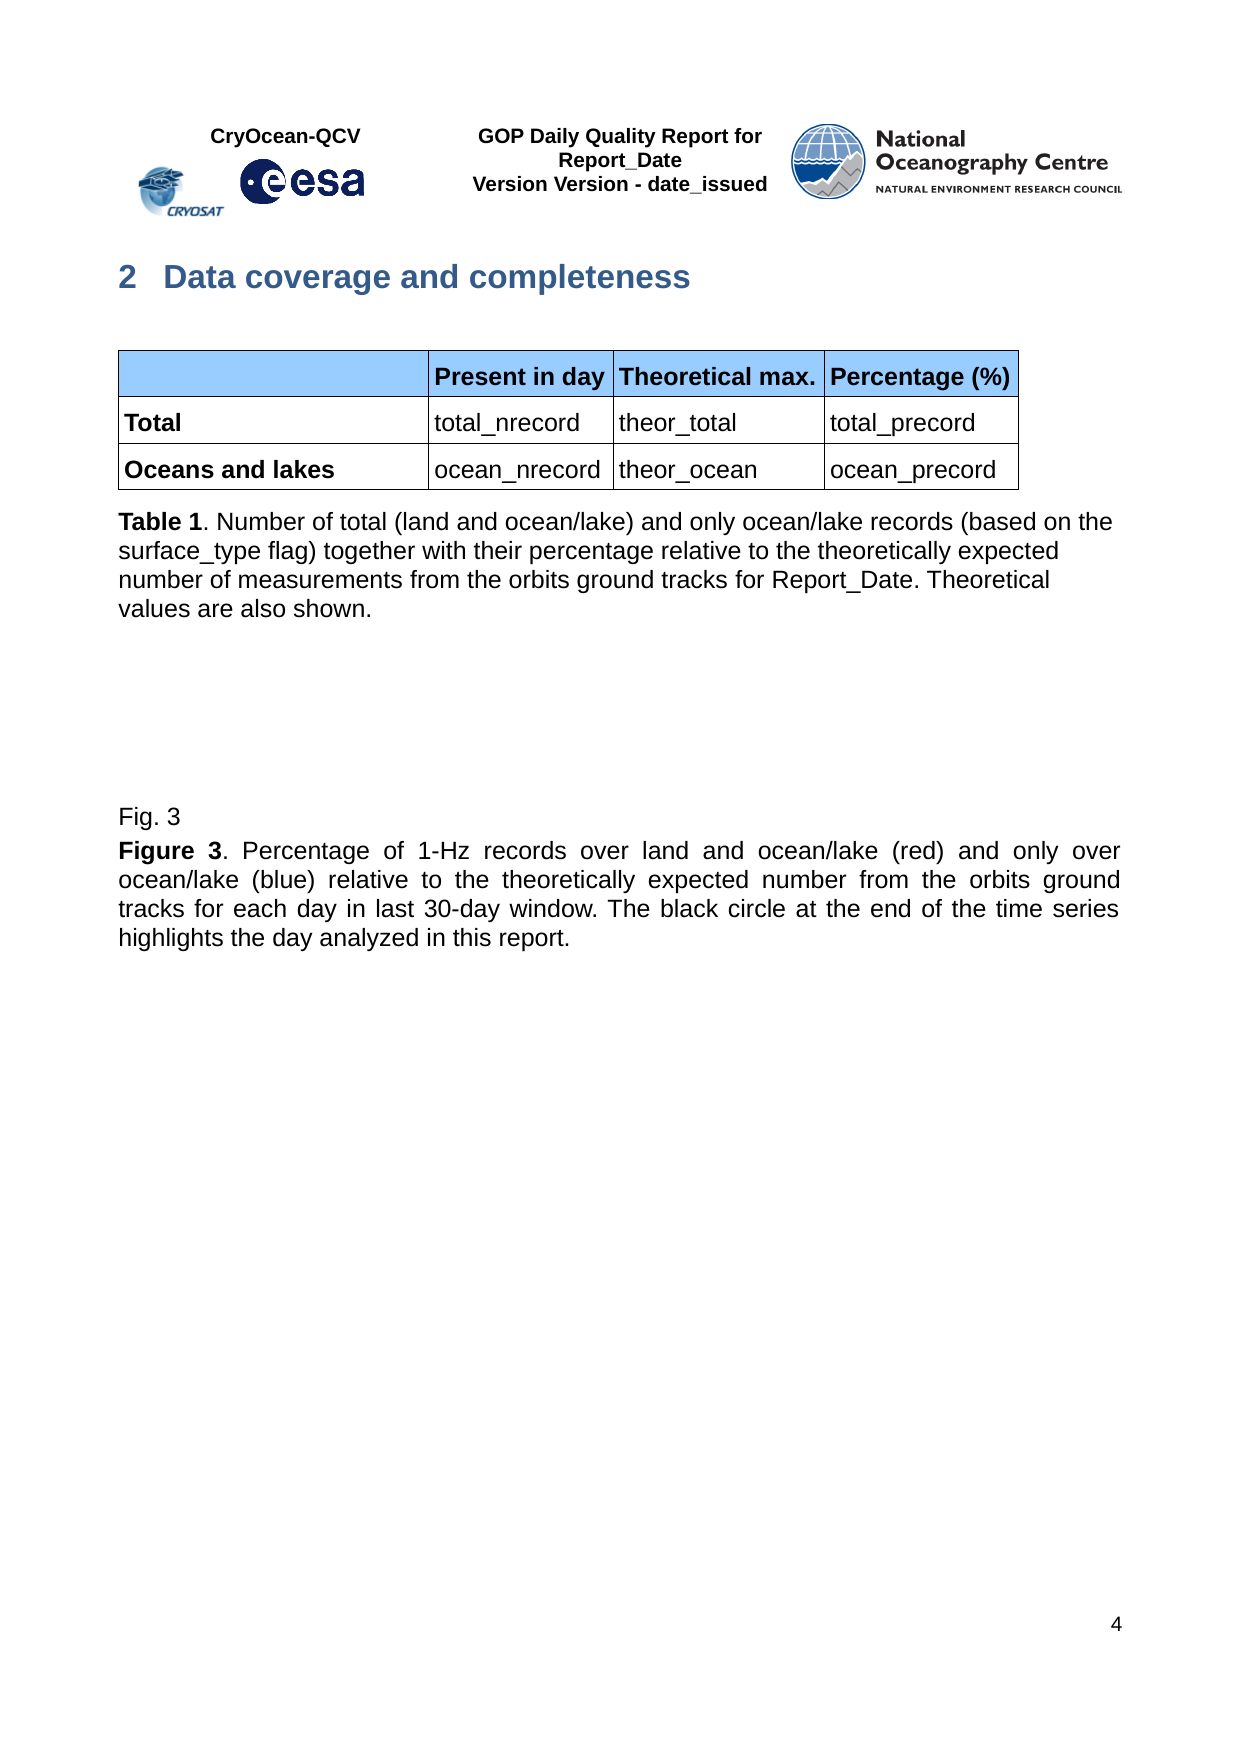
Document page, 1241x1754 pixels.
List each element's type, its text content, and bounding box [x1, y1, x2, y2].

text Fig. 3 [118, 802, 1122, 830]
table_cell Total [119, 397, 428, 443]
table_cell ocean_nrecord [429, 444, 613, 489]
table_header Percentage (%) [825, 351, 1018, 396]
table_cell total_precord [825, 397, 1018, 443]
subtitle Data coverage and completeness [118, 257, 1122, 296]
table_cell Oceans and lakes [119, 444, 428, 489]
text Table 1. Number of total (land and ocean/lake) and only ocean/lake records (based on the surface_type flag) together with their percentage relative to the theoretically expected number of measurements from the orbits ground tracks for Report_Date. Theoretical values are also shown. [118, 507, 1122, 622]
table_cell theor_total [614, 397, 824, 443]
text Figure 3. Percentage of 1-Hz records over land and ocean/lake (red) and only over ocean/lake (blue) relative to the theoretically expected number from the orbits ground tracks for each day in last 30-day window. The black circle at the end of the time series highlights the day analyzed in this report. [118, 836, 1122, 951]
table_header Present in day [429, 351, 613, 396]
picture [118, 159, 364, 224]
table_cell theor_ocean [614, 444, 824, 489]
table_header Theoretical max. [614, 351, 824, 396]
table_cell total_nrecord [429, 397, 613, 443]
table_cell ocean_precord [825, 444, 1018, 489]
table_header [119, 351, 428, 396]
